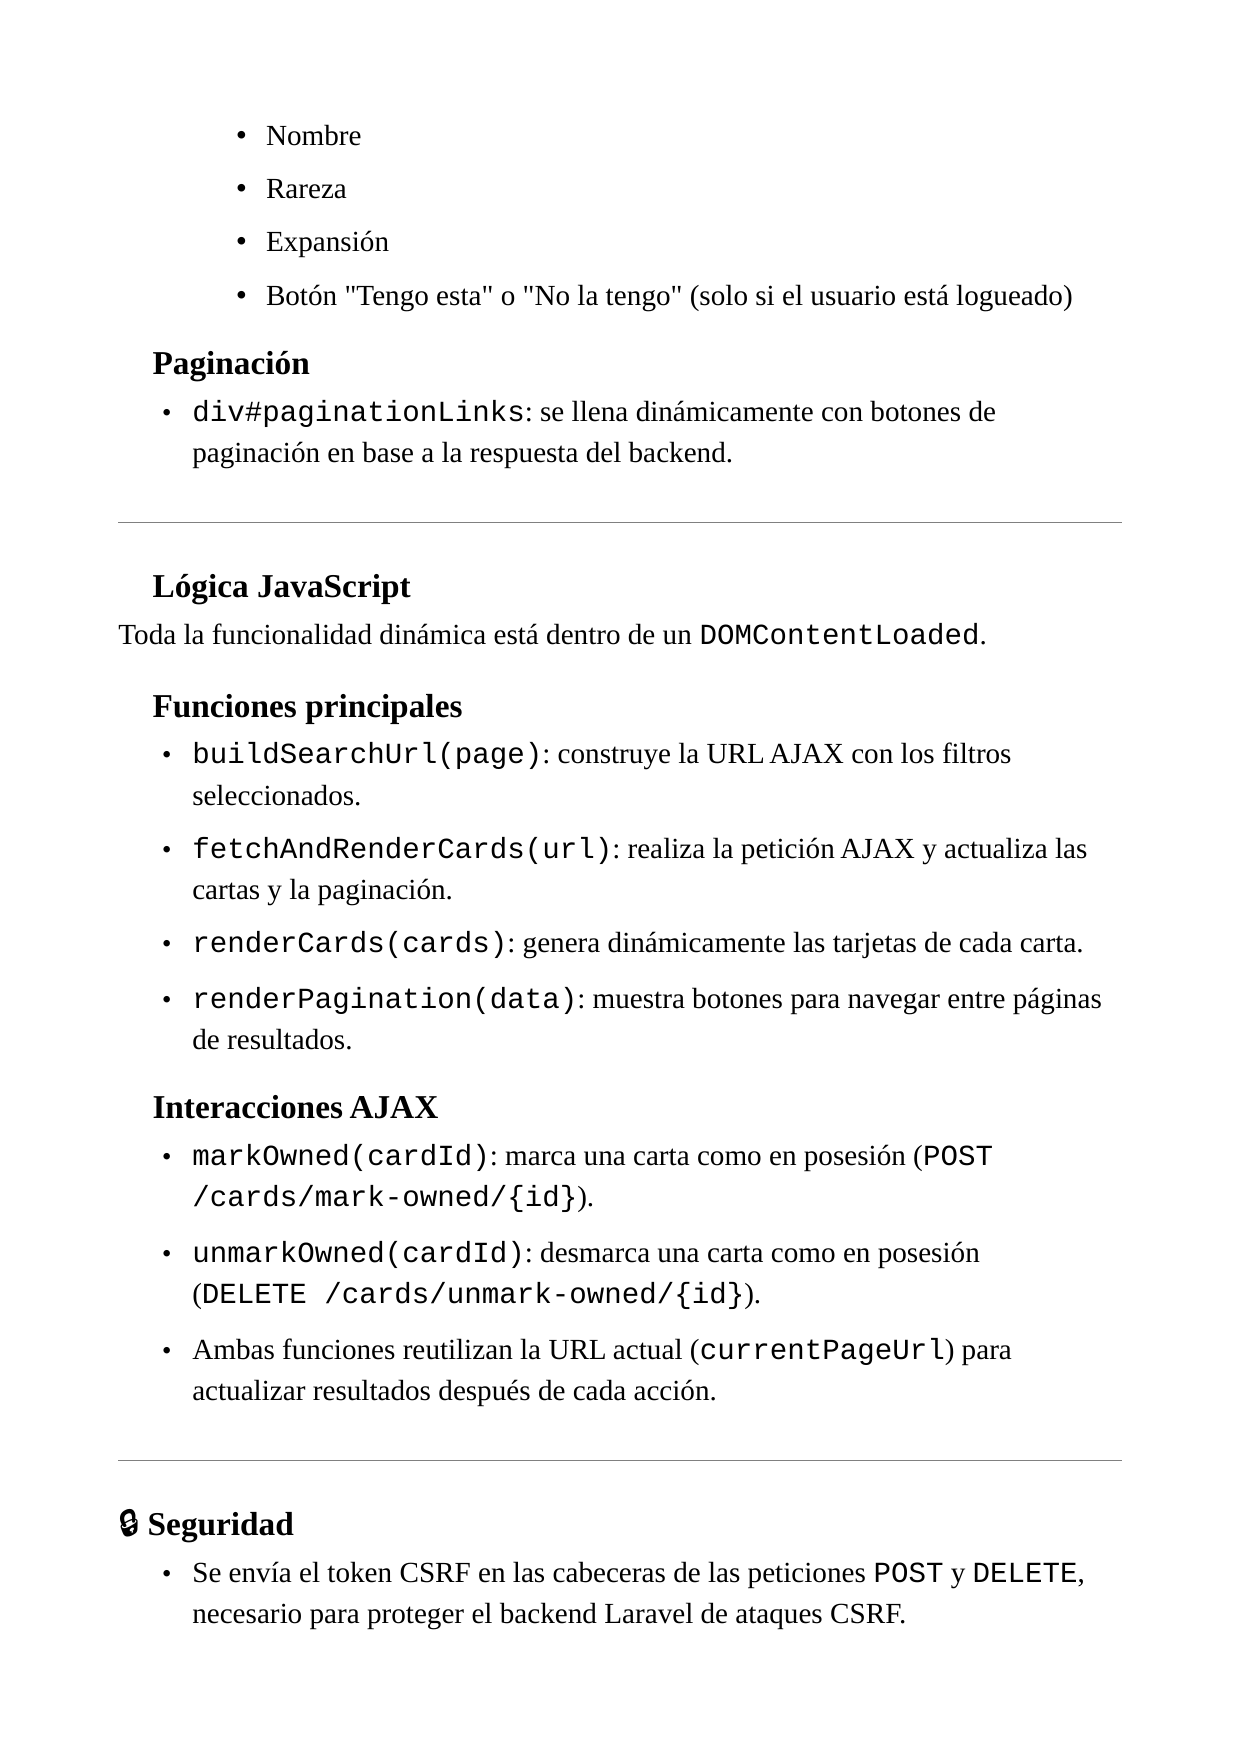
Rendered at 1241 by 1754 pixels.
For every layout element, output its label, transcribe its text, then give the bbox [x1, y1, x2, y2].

subtitle ✅ Interacciones AJAX [118, 1088, 1122, 1126]
list Se envía el token CSRF en las cabeceras de las peticiones POST y DELETE, necesario para proteger el backend Laravel de ataques CSRF. [162, 1555, 1122, 1630]
list Ambas funciones reutilizan la URL actual (currentPageUrl) para actualizar resultados después de cada acción. [162, 1332, 1122, 1407]
list markOwned(cardId): marca una carta como en posesión (POST /cards/mark-owned/{id}). [162, 1138, 1122, 1216]
list renderPagination(data): muestra botones para navegar entre páginas de resultados. [162, 981, 1122, 1056]
list Botón "Tengo esta" o "No la tengo" (solo si el usuario está logueado) [236, 278, 1122, 311]
list div#paginationLinks: se llena dinámicamente con botones de paginación en base a la respuesta del backend. [162, 394, 1122, 469]
list renderCards(cards): genera dinámicamente las tarjetas de cada carta. [162, 925, 1122, 961]
list fetchAndRenderCards(url): realiza la petición AJAX y actualiza las cartas y la paginación. [162, 831, 1122, 905]
text Toda la funcionalidad dinámica está dentro de un DOMContentLoaded. [118, 617, 1122, 653]
subtitle 🔹 Paginación [118, 343, 1122, 382]
list Expansión [236, 224, 1122, 258]
list buildSearchUrl(page): construye la URL AJAX con los filtros seleccionados. [162, 737, 1122, 811]
list Nombre [236, 118, 1122, 152]
list Rareza [236, 171, 1122, 205]
subtitle 🔧 Funciones principales [118, 686, 1122, 724]
subtitle 🔄 Lógica JavaScript [118, 567, 1122, 605]
subtitle 🔒 Seguridad [118, 1504, 1122, 1543]
list unmarkOwned(cardId): desmarca una carta como en posesión (DELETE /cards/unmark-owned/{id}). [162, 1235, 1122, 1312]
